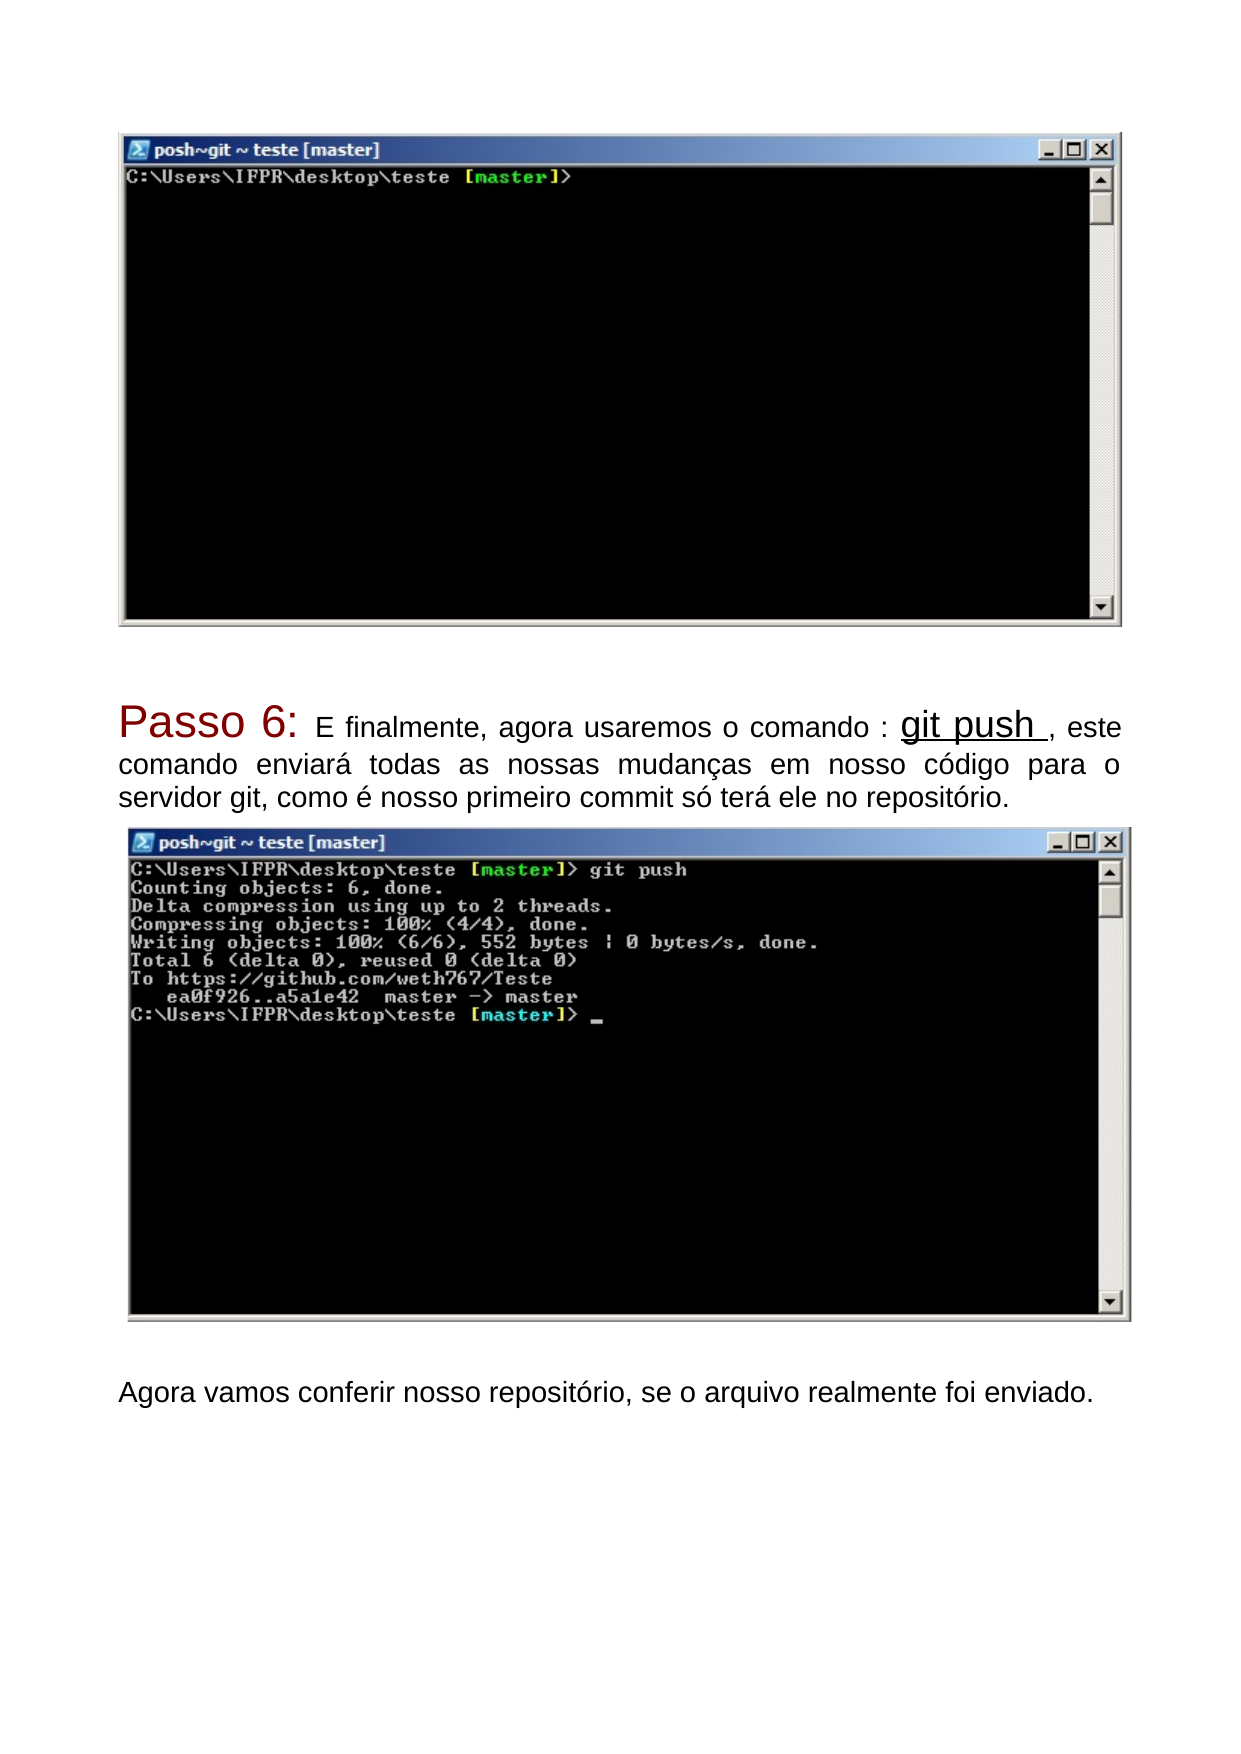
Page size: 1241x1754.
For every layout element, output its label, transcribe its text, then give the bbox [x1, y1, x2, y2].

picture [127, 827, 1132, 1322]
text Agora vamos conferir nosso repositório, se o arquivo realmente foi enviado. [118, 1375, 1122, 1408]
text Passo 6: E finalmente, agora usaremos o comando : git push , este comando enviará todas as nossas mudanças em nosso código para o servidor git, como é nosso primeiro commit só terá ele no repositório. [118, 694, 1122, 814]
picture [118, 132, 1123, 627]
